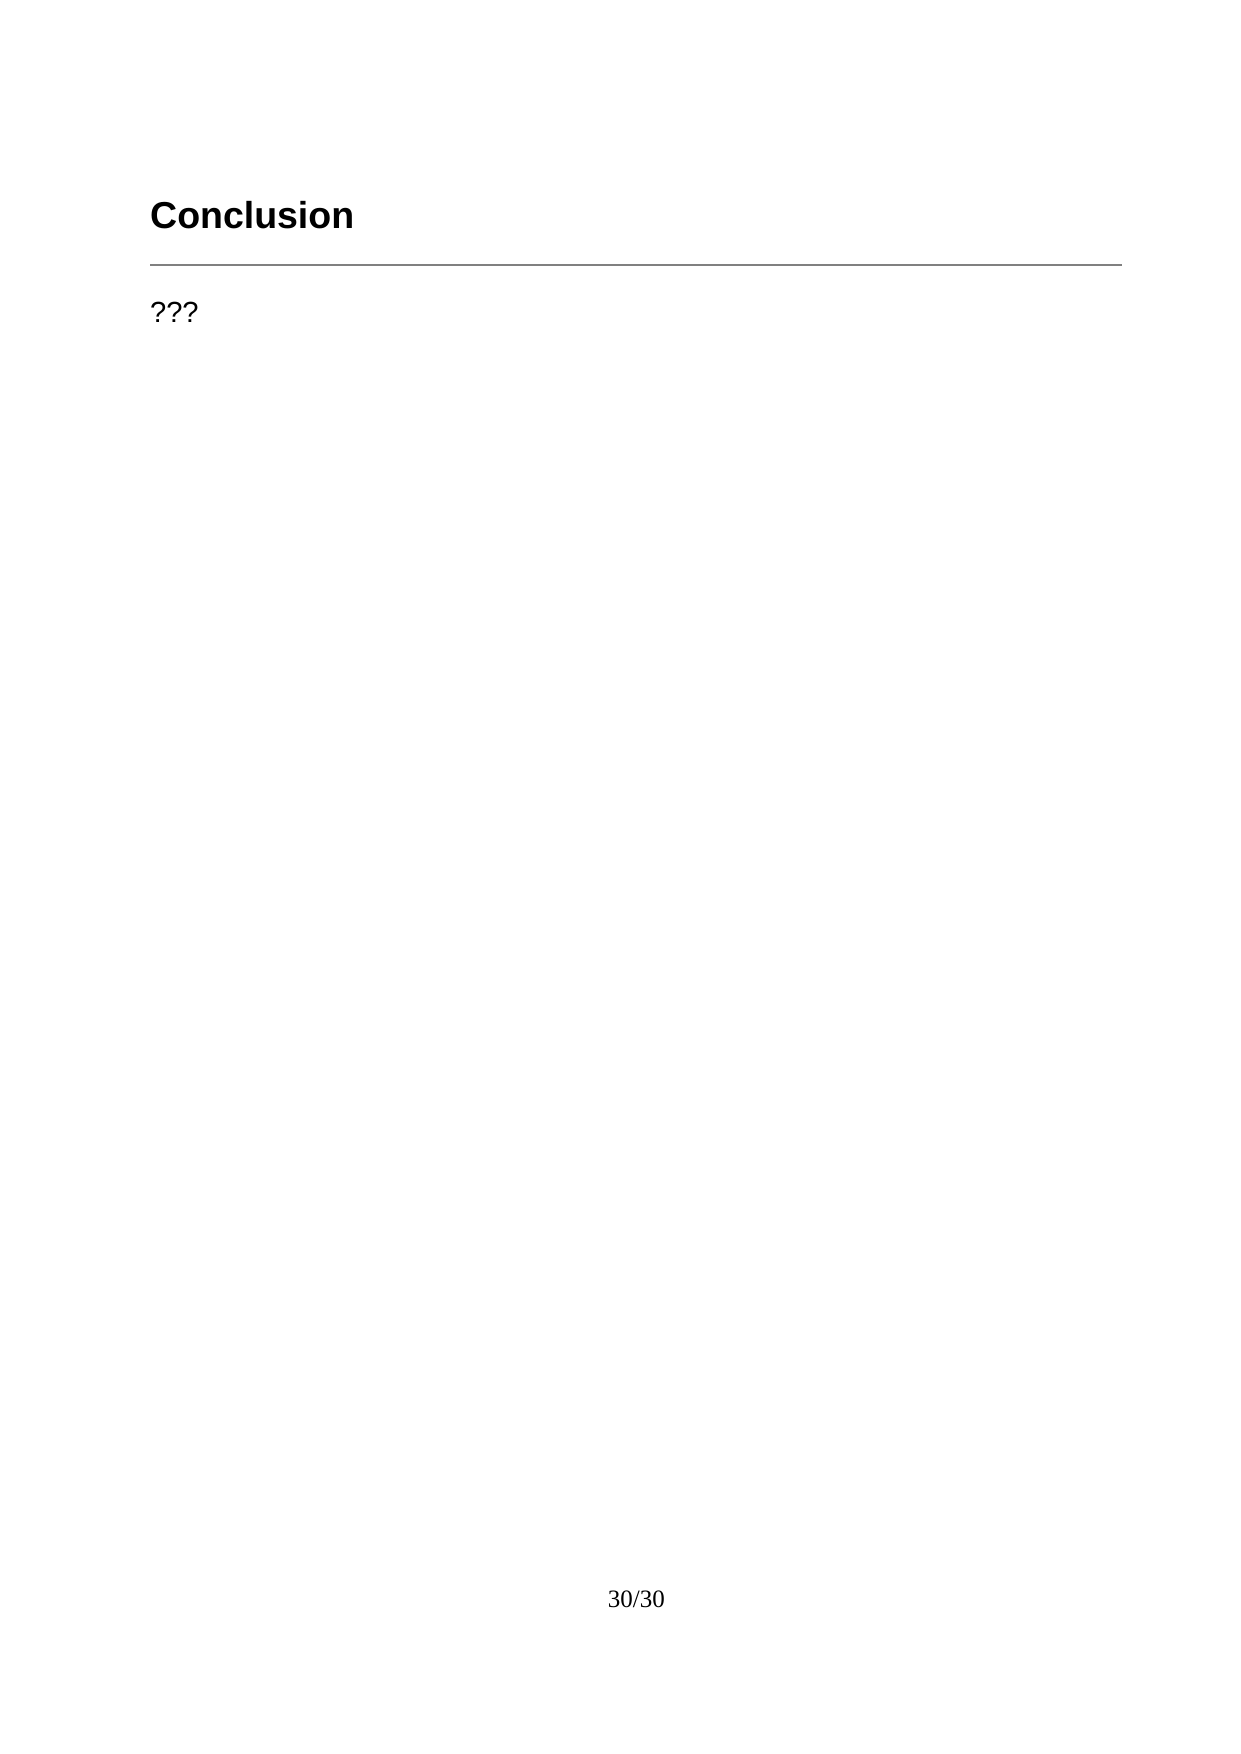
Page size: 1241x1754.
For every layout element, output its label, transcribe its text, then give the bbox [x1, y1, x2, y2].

subtitle Conclusion [150, 194, 1122, 237]
text ??? [150, 295, 1122, 328]
